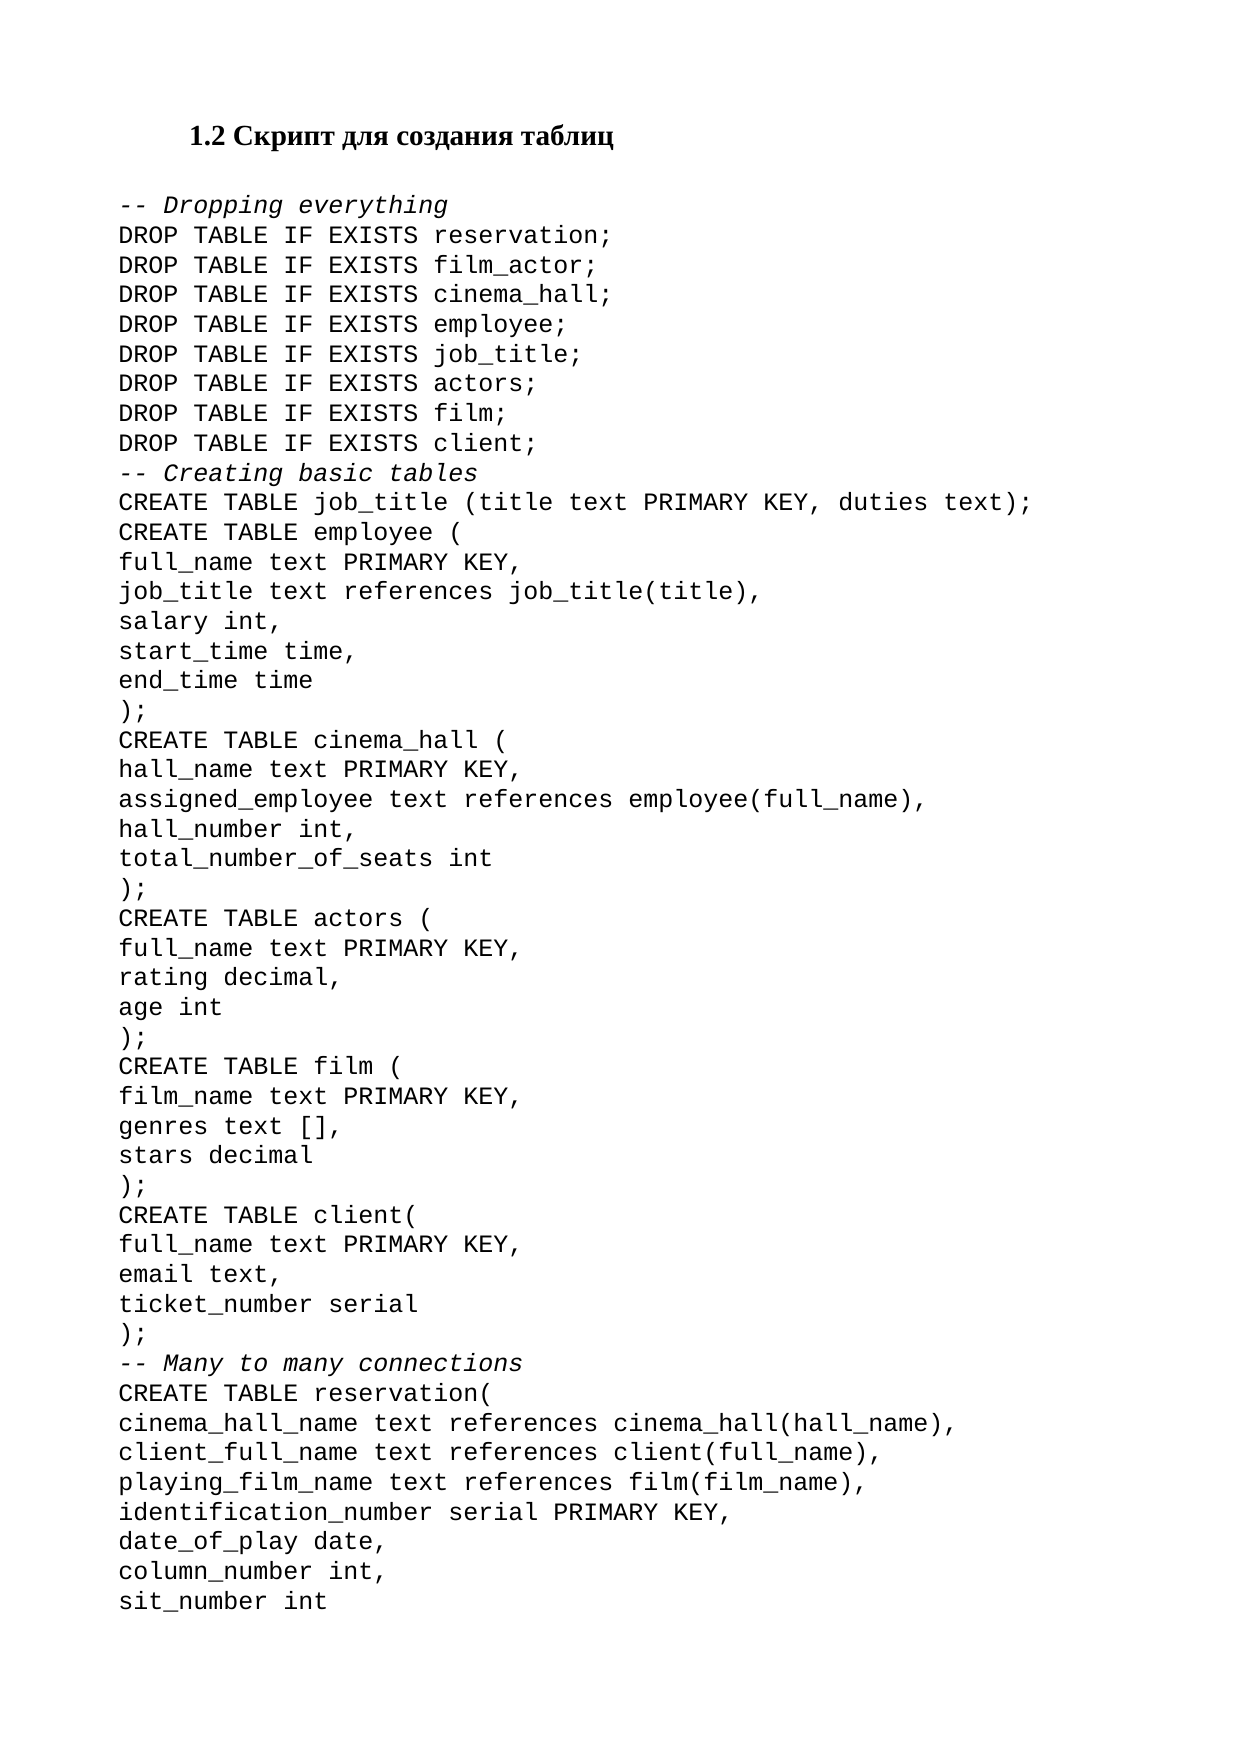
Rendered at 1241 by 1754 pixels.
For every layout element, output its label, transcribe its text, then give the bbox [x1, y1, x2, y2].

subtitle 1.2 Скрипт для создания таблиц [118, 118, 1122, 152]
text CREATE TABLE job_title (title text PRIMARY KEY, duties text); [118, 488, 1122, 518]
text CREATE TABLE client( [118, 1201, 1122, 1231]
text ); [118, 696, 1122, 726]
text DROP TABLE IF EXISTS job_title; [118, 340, 1122, 370]
text full_name text PRIMARY KEY, [118, 1231, 1122, 1260]
text playing_film_name text references film(film_name), [118, 1468, 1122, 1498]
text date_of_play date, [118, 1527, 1122, 1557]
text DROP TABLE IF EXISTS film; [118, 399, 1122, 429]
text ); [118, 1023, 1122, 1052]
text film_name text PRIMARY KEY, [118, 1082, 1122, 1112]
text start_time time, [118, 637, 1122, 667]
text DROP TABLE IF EXISTS film_actor; [118, 251, 1122, 281]
text full_name text PRIMARY KEY, [118, 934, 1122, 963]
text total_number_of_seats int [118, 845, 1122, 874]
text identification_number serial PRIMARY KEY, [118, 1498, 1122, 1527]
text genres text [], [118, 1112, 1122, 1142]
text DROP TABLE IF EXISTS employee; [118, 310, 1122, 340]
text email text, [118, 1260, 1122, 1290]
text sit_number int [118, 1587, 1122, 1617]
text job_title text references job_title(title), [118, 577, 1122, 607]
text ticket_number serial [118, 1290, 1122, 1320]
text column_number int, [118, 1557, 1122, 1587]
text -- Creating basic tables [118, 459, 1122, 488]
text DROP TABLE IF EXISTS client; [118, 429, 1122, 459]
text salary int, [118, 607, 1122, 637]
text CREATE TABLE film ( [118, 1052, 1122, 1082]
text CREATE TABLE actors ( [118, 904, 1122, 934]
text -- Dropping everything [118, 193, 1122, 221]
text CREATE TABLE reservation( [118, 1379, 1122, 1409]
text -- Many to many connections [118, 1349, 1122, 1379]
text hall_name text PRIMARY KEY, [118, 756, 1122, 785]
text cinema_hall_name text references cinema_hall(hall_name), [118, 1409, 1122, 1438]
text end_time time [118, 667, 1122, 696]
text full_name text PRIMARY KEY, [118, 548, 1122, 577]
text CREATE TABLE employee ( [118, 518, 1122, 548]
text age int [118, 993, 1122, 1023]
text hall_number int, [118, 815, 1122, 845]
text rating decimal, [118, 963, 1122, 993]
text assigned_employee text references employee(full_name), [118, 785, 1122, 815]
text DROP TABLE IF EXISTS cinema_hall; [118, 281, 1122, 310]
text DROP TABLE IF EXISTS actors; [118, 370, 1122, 399]
text ); [118, 1320, 1122, 1349]
text CREATE TABLE cinema_hall ( [118, 726, 1122, 756]
text stars decimal [118, 1142, 1122, 1171]
text ); [118, 874, 1122, 904]
text DROP TABLE IF EXISTS reservation; [118, 221, 1122, 251]
text ); [118, 1171, 1122, 1201]
text client_full_name text references client(full_name), [118, 1438, 1122, 1468]
